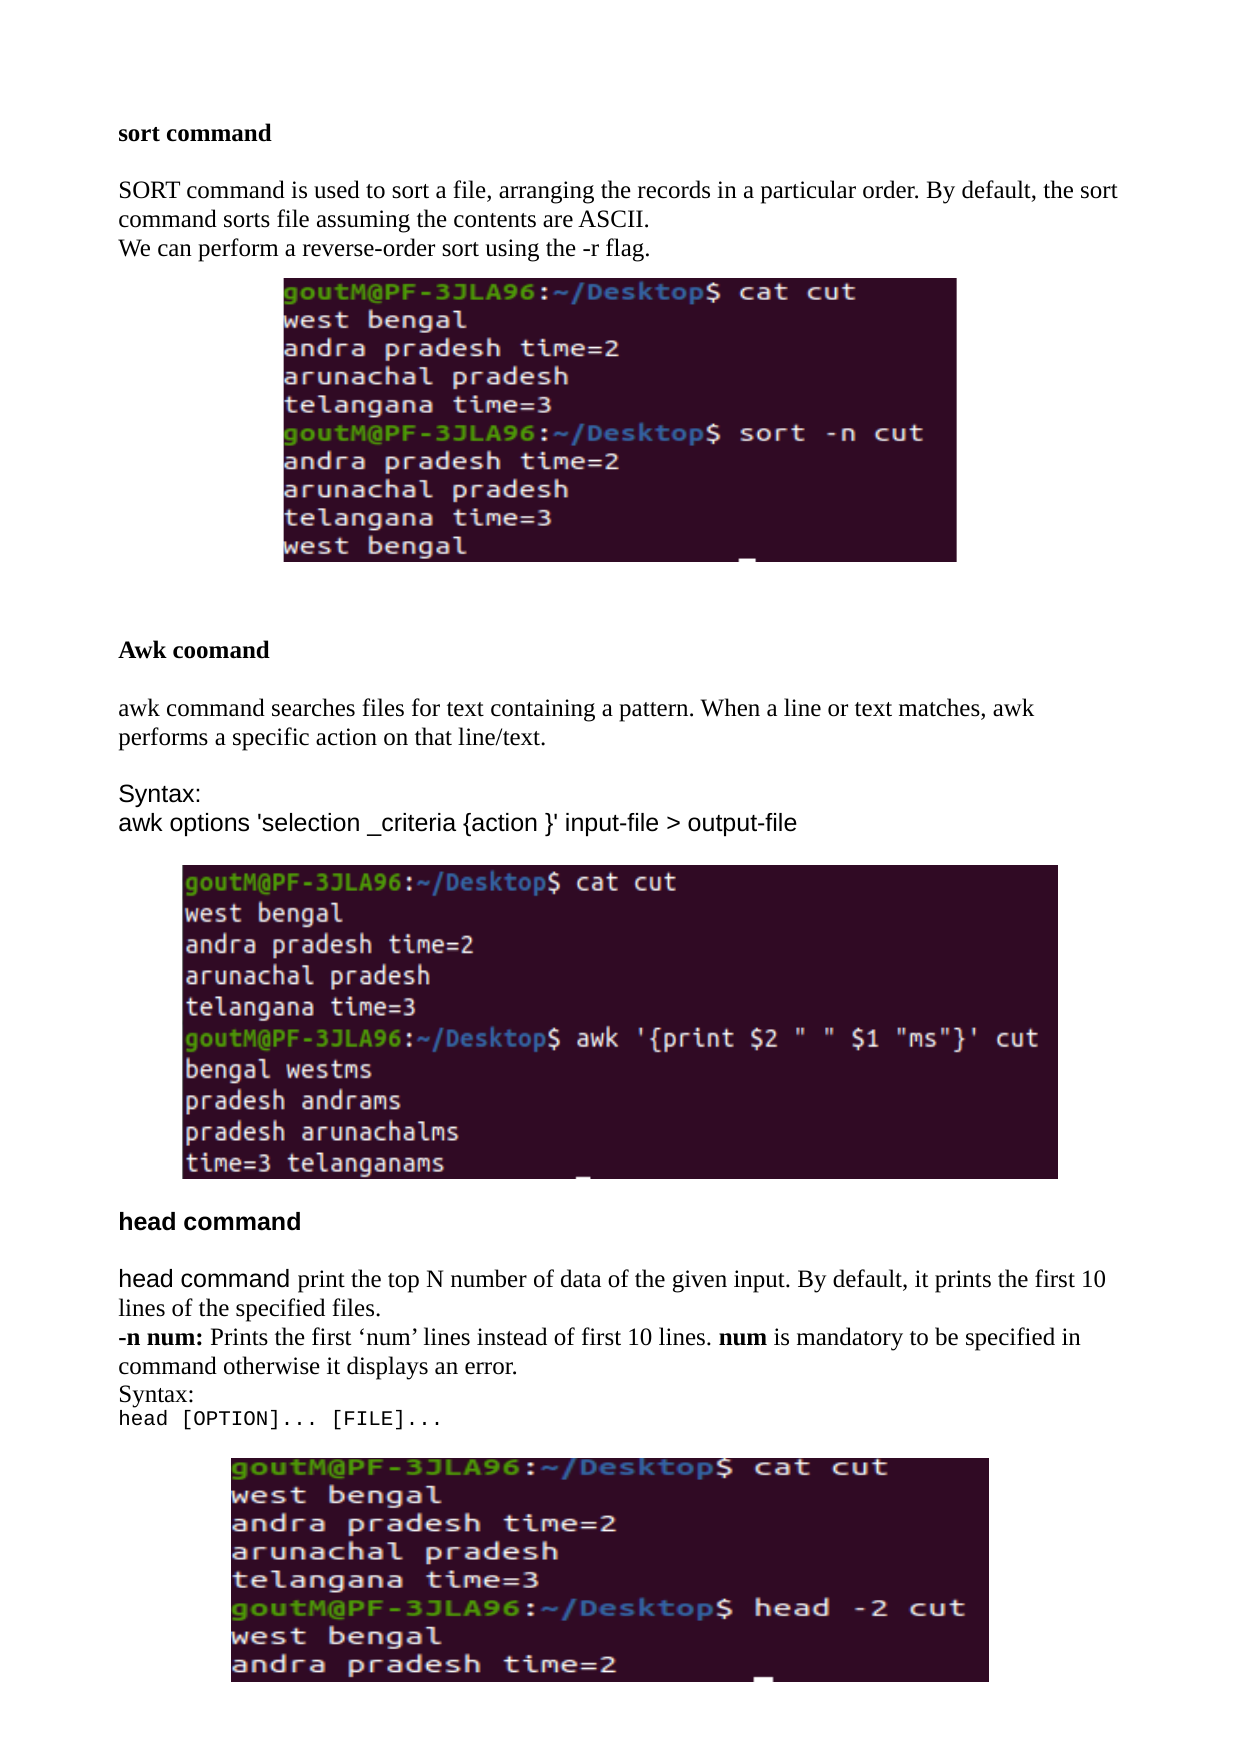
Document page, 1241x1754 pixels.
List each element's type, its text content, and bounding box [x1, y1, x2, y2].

text awk options 'selection _criteria {action }' input-file > output-file [118, 808, 1122, 837]
picture [231, 1458, 989, 1682]
text head command print the top N number of data of the given input. By default, it prints the first 10 lines of the specified files. [118, 1264, 1122, 1322]
text SORT command is used to sort a file, arranging the records in a particular order. By default, the sort command sorts file assuming the contents are ASCII. [118, 176, 1122, 233]
text Syntax: [118, 779, 1122, 808]
picture [182, 865, 1058, 1179]
text Syntax: [118, 1379, 1122, 1408]
text We can perform a reverse-order sort using the -r flag. [118, 233, 1122, 262]
text head [OPTION]... [FILE]... [118, 1408, 1122, 1432]
text -n num: Prints the first ‘num’ lines instead of first 10 lines. num is mandatory to be specified in command otherwise it displays an error. [118, 1322, 1122, 1379]
text head command [118, 1207, 1122, 1236]
text awk command searches files for text containing a pattern. When a line or text matches, awk performs a specific action on that line/text. [118, 693, 1122, 751]
text sort command [118, 118, 1122, 147]
text Awk coomand [118, 636, 1122, 664]
picture [283, 278, 957, 562]
